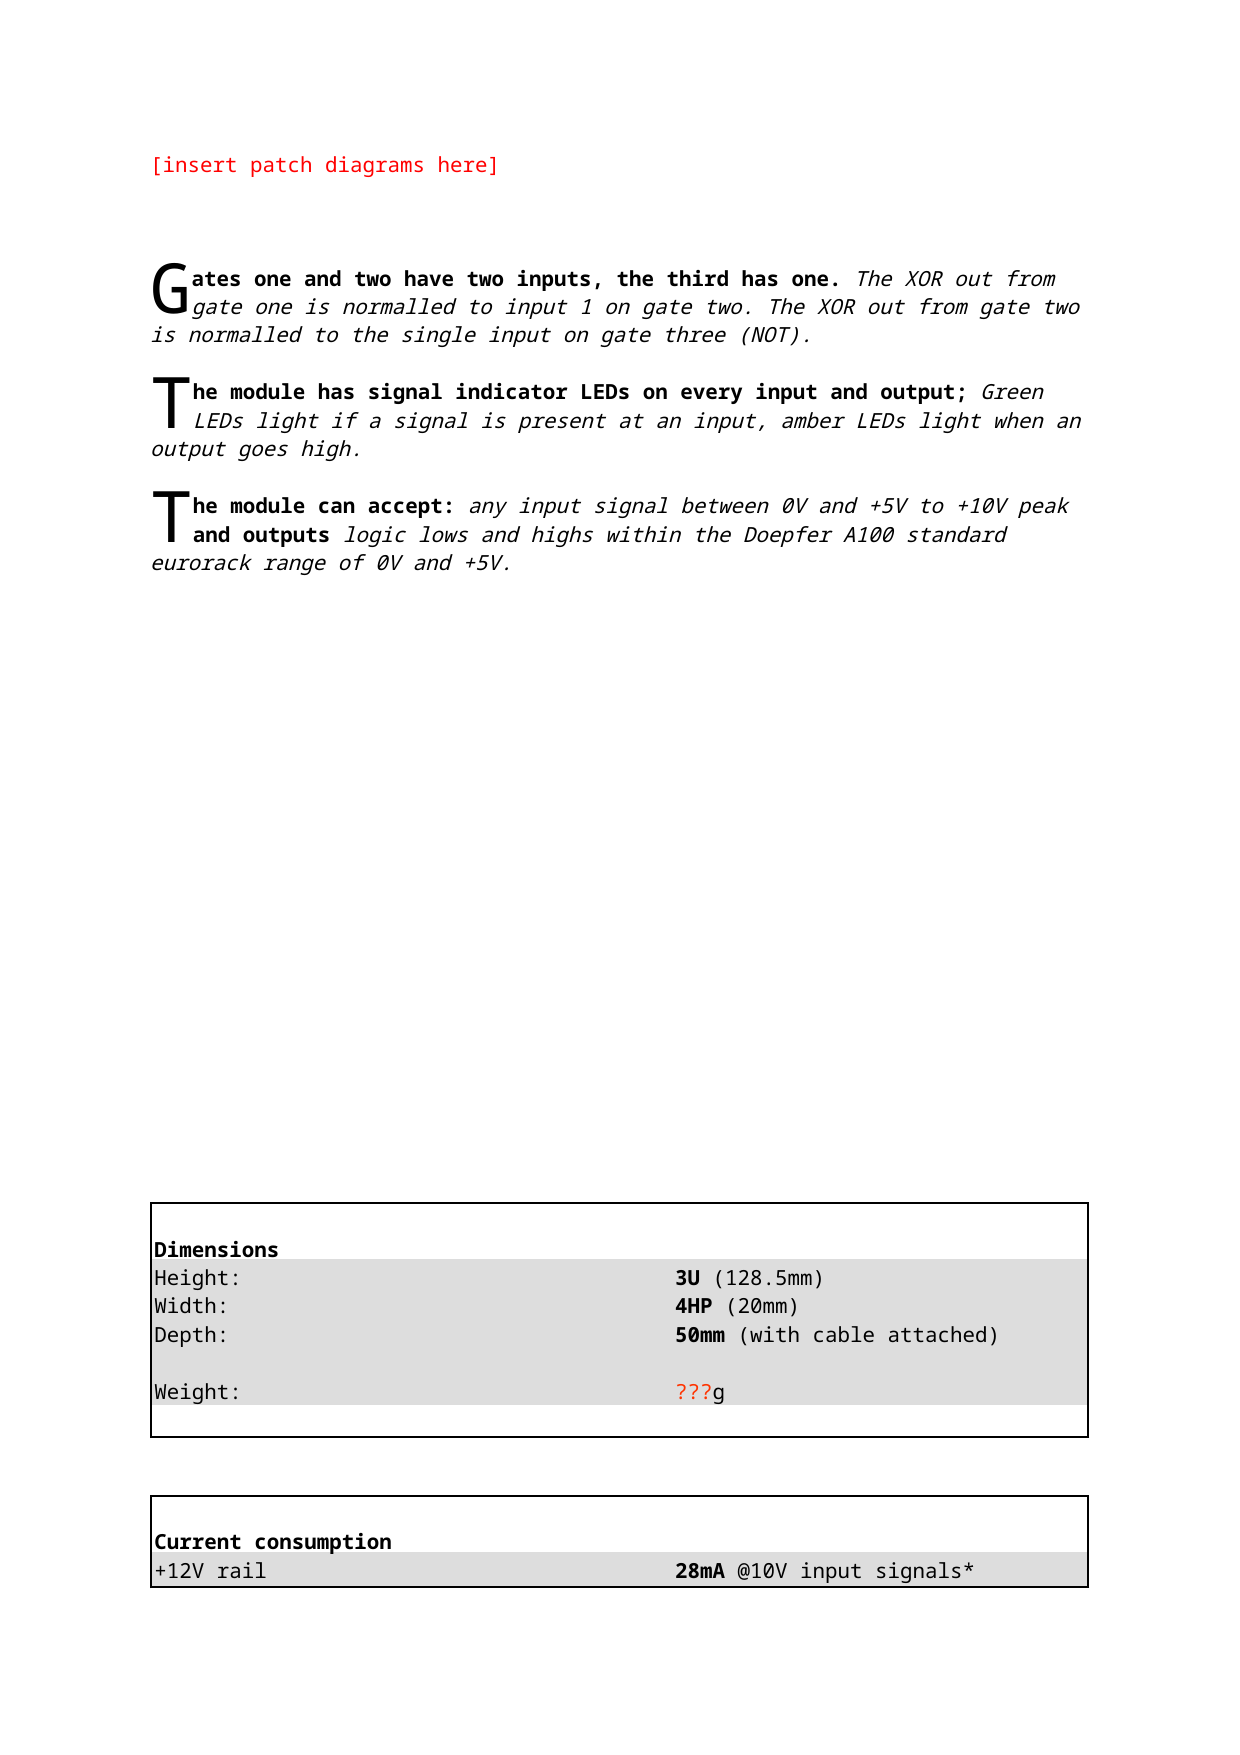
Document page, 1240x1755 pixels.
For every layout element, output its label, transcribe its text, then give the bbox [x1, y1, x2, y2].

text The module can accept: any input signal between 0V and +5V to +10V peak and outputs logic lows and highs within the Doepfer A100 standard eurorack range of 0V and +5V. [150, 491, 1089, 577]
text The module has signal indicator LEDs on every input and output; Green LEDs light if a signal is present at an input, amber LEDs light when an output goes high. [150, 377, 1089, 463]
text Current consumption [152, 1523, 1087, 1552]
text Dimensions [152, 1231, 1087, 1259]
text +12V rail 28mA @10V input signals* [152, 1552, 1087, 1586]
text Height: 3U (128.5mm) [152, 1259, 1087, 1287]
text [insert patch diagrams here] [150, 150, 1089, 178]
text Weight: ???g [152, 1373, 1087, 1405]
text Width: 4HP (20mm) [152, 1287, 1087, 1316]
text Depth: 50mm (with cable attached) [152, 1316, 1087, 1344]
text Gates one and two have two inputs, the third has one. The XOR out from gate one is normalled to input 1 on gate two. The XOR out from gate two is normalled to the single input on gate three (NOT). [150, 264, 1089, 349]
